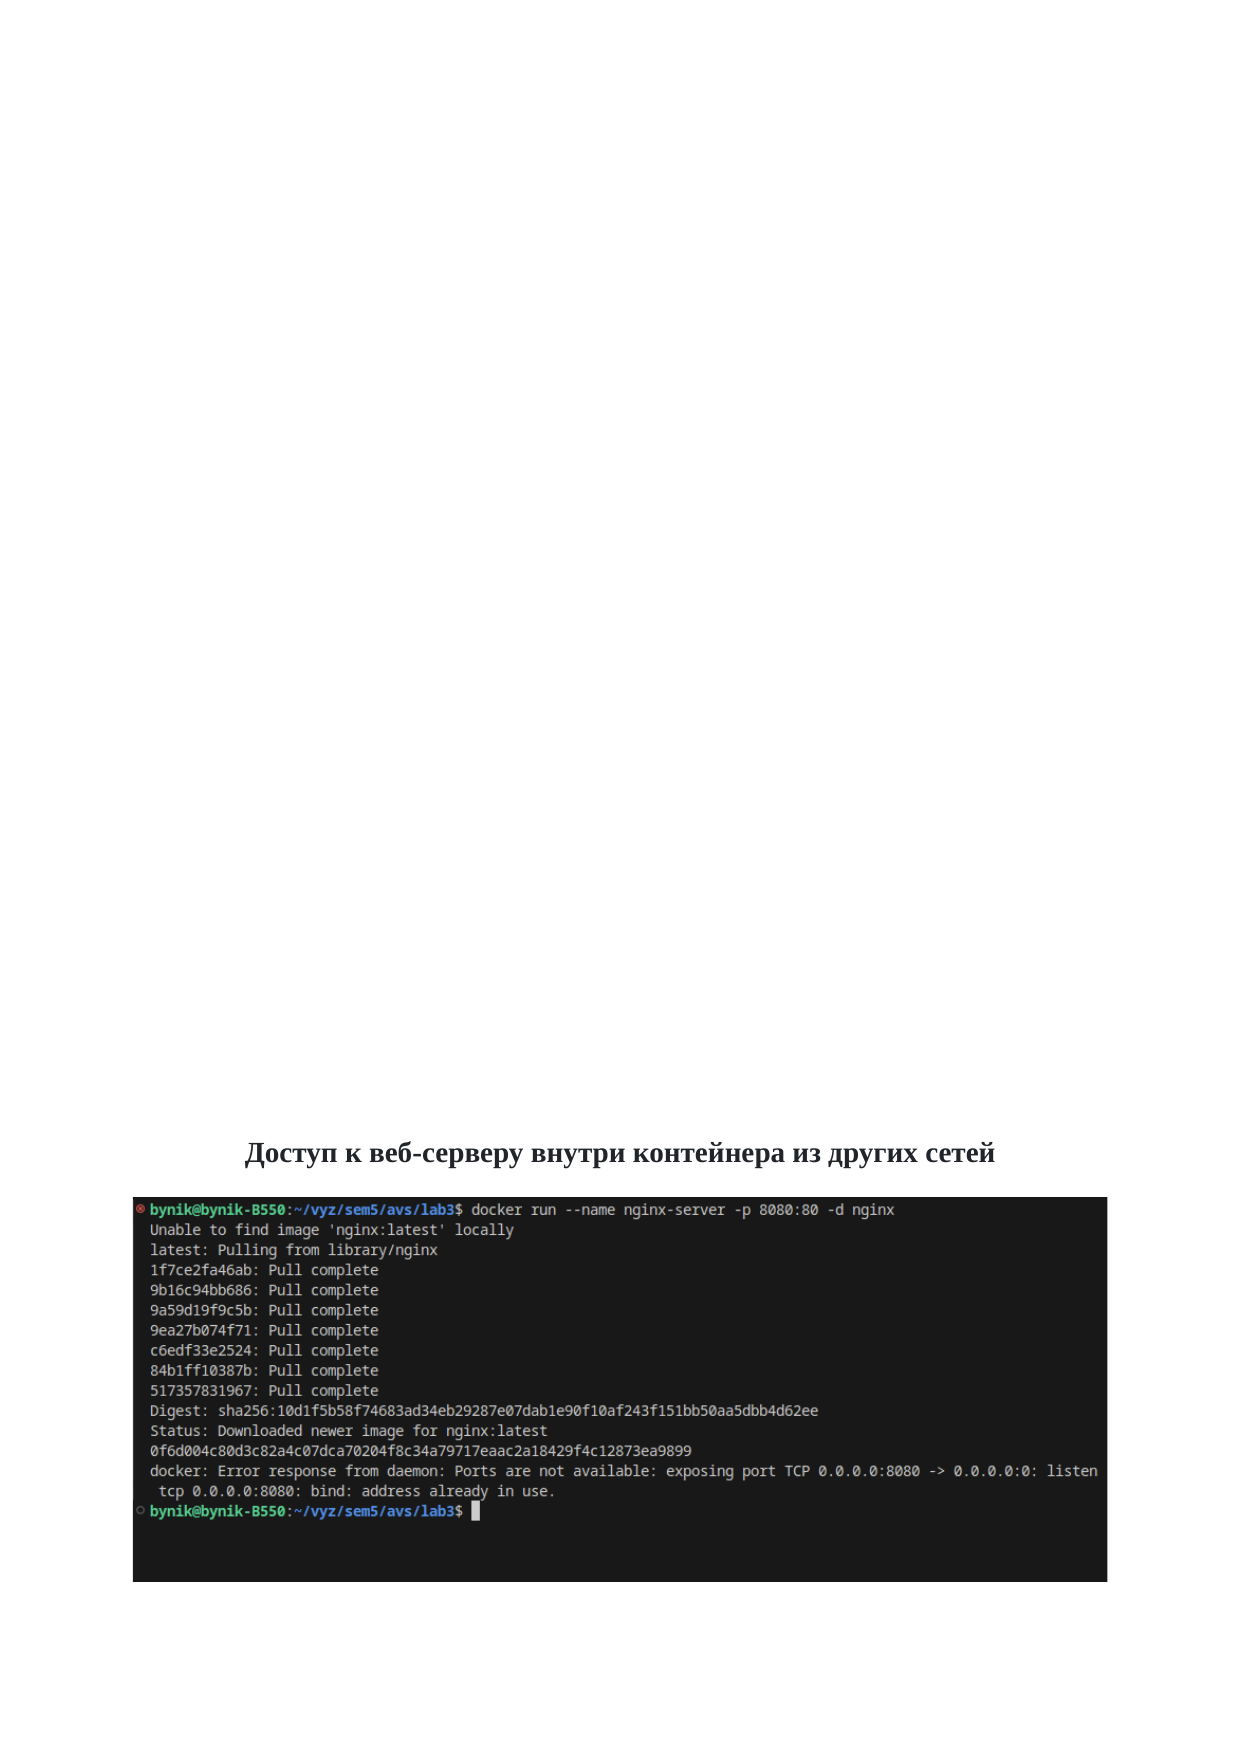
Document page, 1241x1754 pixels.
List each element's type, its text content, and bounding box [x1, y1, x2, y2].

subtitle Доступ к веб-серверу внутри контейнера из других сетей [118, 1135, 1122, 1169]
picture [132, 1197, 1108, 1582]
